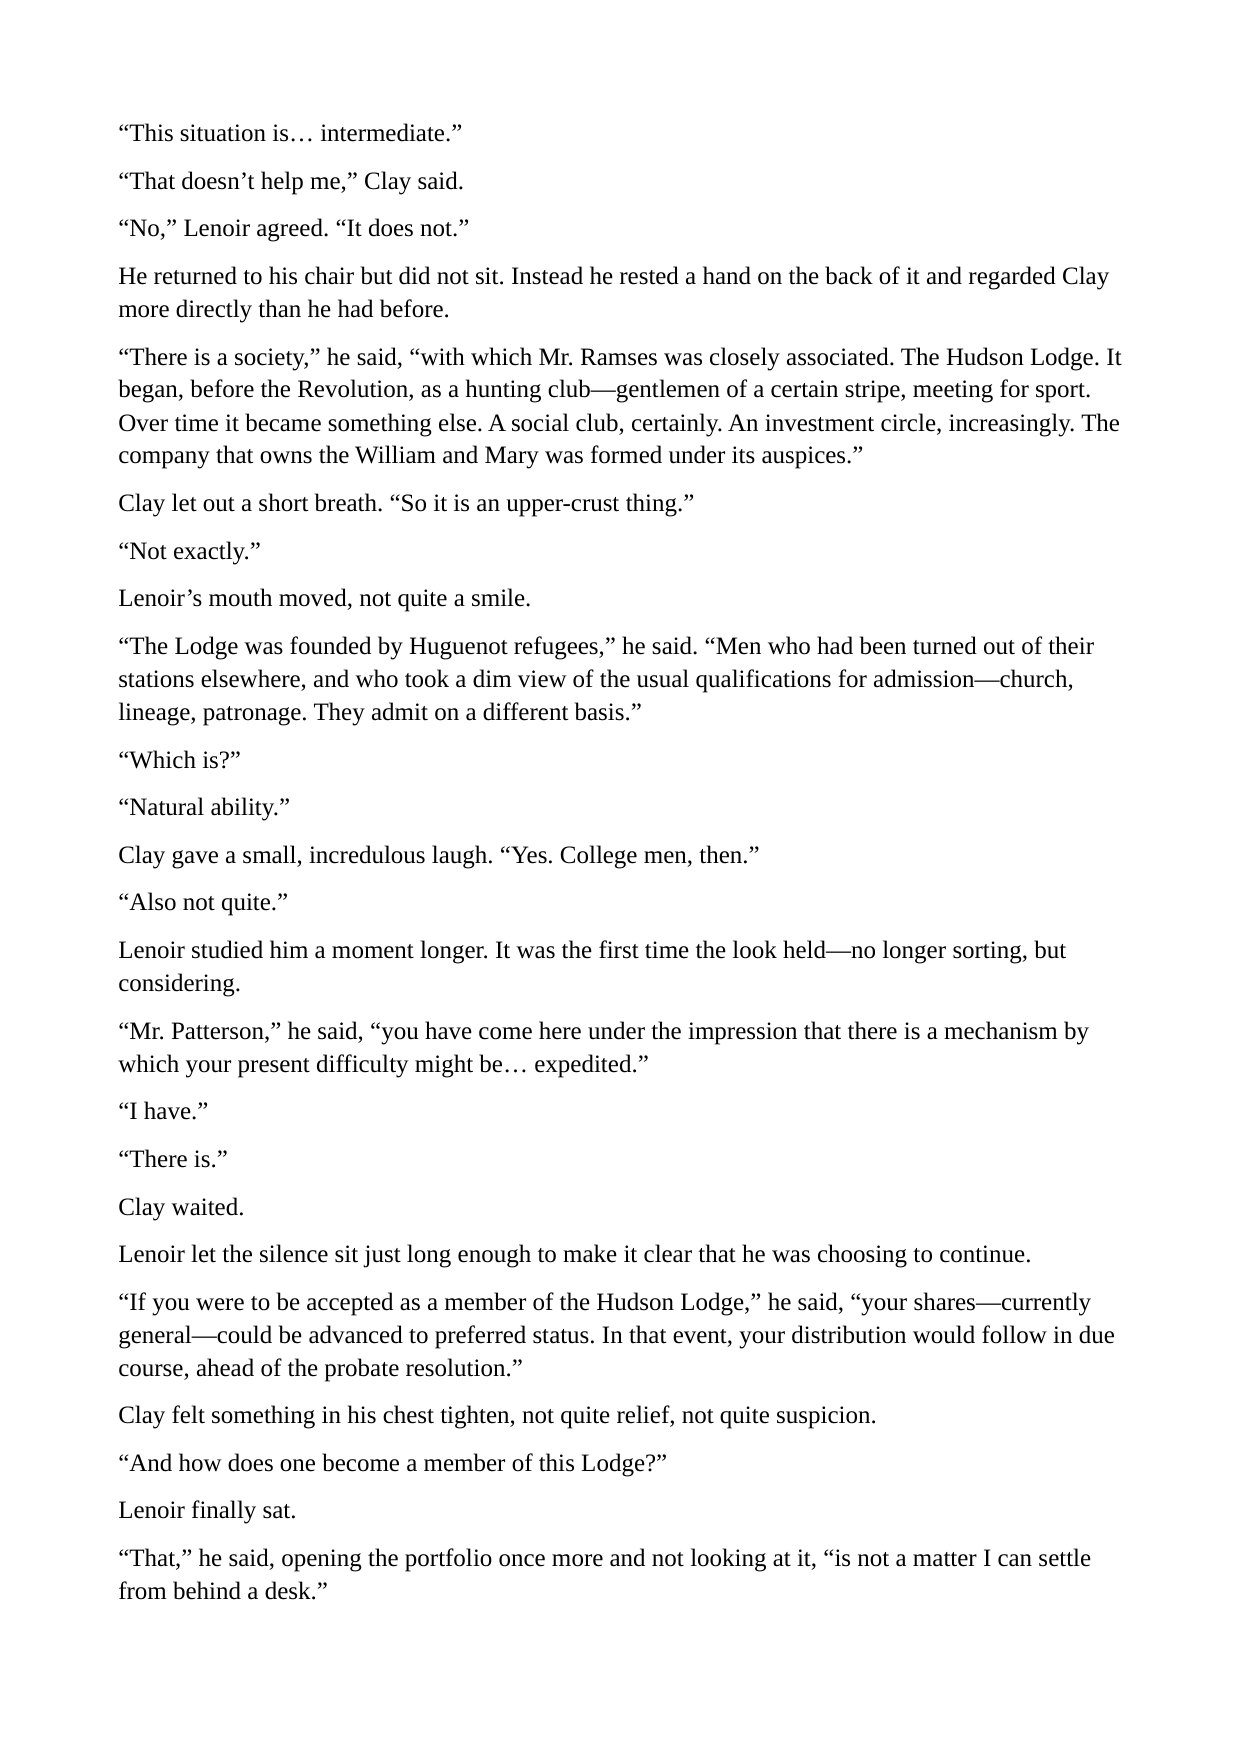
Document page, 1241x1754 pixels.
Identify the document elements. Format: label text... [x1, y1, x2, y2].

text “Natural ability.” [118, 792, 1122, 821]
text “If you were to be accepted as a member of the Hudson Lodge,” he said, “your shares—currently general—could be advanced to preferred status. In that event, your distribution would follow in due course, ahead of the probate resolution.” [118, 1287, 1122, 1382]
text “And how does one become a member of this Lodge?” [118, 1448, 1122, 1477]
text “There is a society,” he said, “with which Mr. Ramses was closely associated. The Hudson Lodge. It began, before the Revolution, as a hunting club—gentlemen of a certain stripe, meeting for sport. Over time it became something else. A social club, certainly. An investment circle, increasingly. The company that owns the William and Mary was formed under its auspices.” [118, 342, 1122, 469]
text Lenoir studied him a moment longer. It was the first time the look held—no longer sorting, but considering. [118, 935, 1122, 997]
text “This situation is… intermediate.” [118, 118, 1122, 147]
text “There is.” [118, 1144, 1122, 1173]
text Clay waited. [118, 1192, 1122, 1220]
text “No,” Lenoir agreed. “It does not.” [118, 213, 1122, 242]
text “The Lodge was founded by Huguenot refugees,” he said. “Men who had been turned out of their stations elsewhere, and who took a dim view of the usual qualifications for admission—church, lineage, patronage. They admit on a different basis.” [118, 631, 1122, 726]
text “Mr. Patterson,” he said, “you have come here under the impression that there is a mechanism by which your present difficulty might be… expedited.” [118, 1016, 1122, 1077]
text “That doesn’t help me,” Clay said. [118, 166, 1122, 194]
text Lenoir let the silence sit just long enough to make it clear that he was choosing to continue. [118, 1239, 1122, 1268]
text “Which is?” [118, 745, 1122, 773]
text “Not exactly.” [118, 536, 1122, 564]
text Clay felt something in his chest tighten, not quite relief, not quite suspicion. [118, 1400, 1122, 1429]
text Lenoir’s mouth moved, not quite a smile. [118, 583, 1122, 612]
text Clay let out a short breath. “So it is an upper-crust thing.” [118, 488, 1122, 517]
text He returned to his chair but did not sit. Instead he rested a hand on the back of it and regarded Clay more directly than he had before. [118, 261, 1122, 323]
text “That,” he said, opening the portfolio once more and not looking at it, “is not a matter I can settle from behind a desk.” [118, 1543, 1122, 1605]
text Lenoir finally sat. [118, 1496, 1122, 1524]
text “I have.” [118, 1096, 1122, 1125]
text Clay gave a small, incredulous laugh. “Yes. College men, then.” [118, 840, 1122, 869]
text “Also not quite.” [118, 887, 1122, 916]
